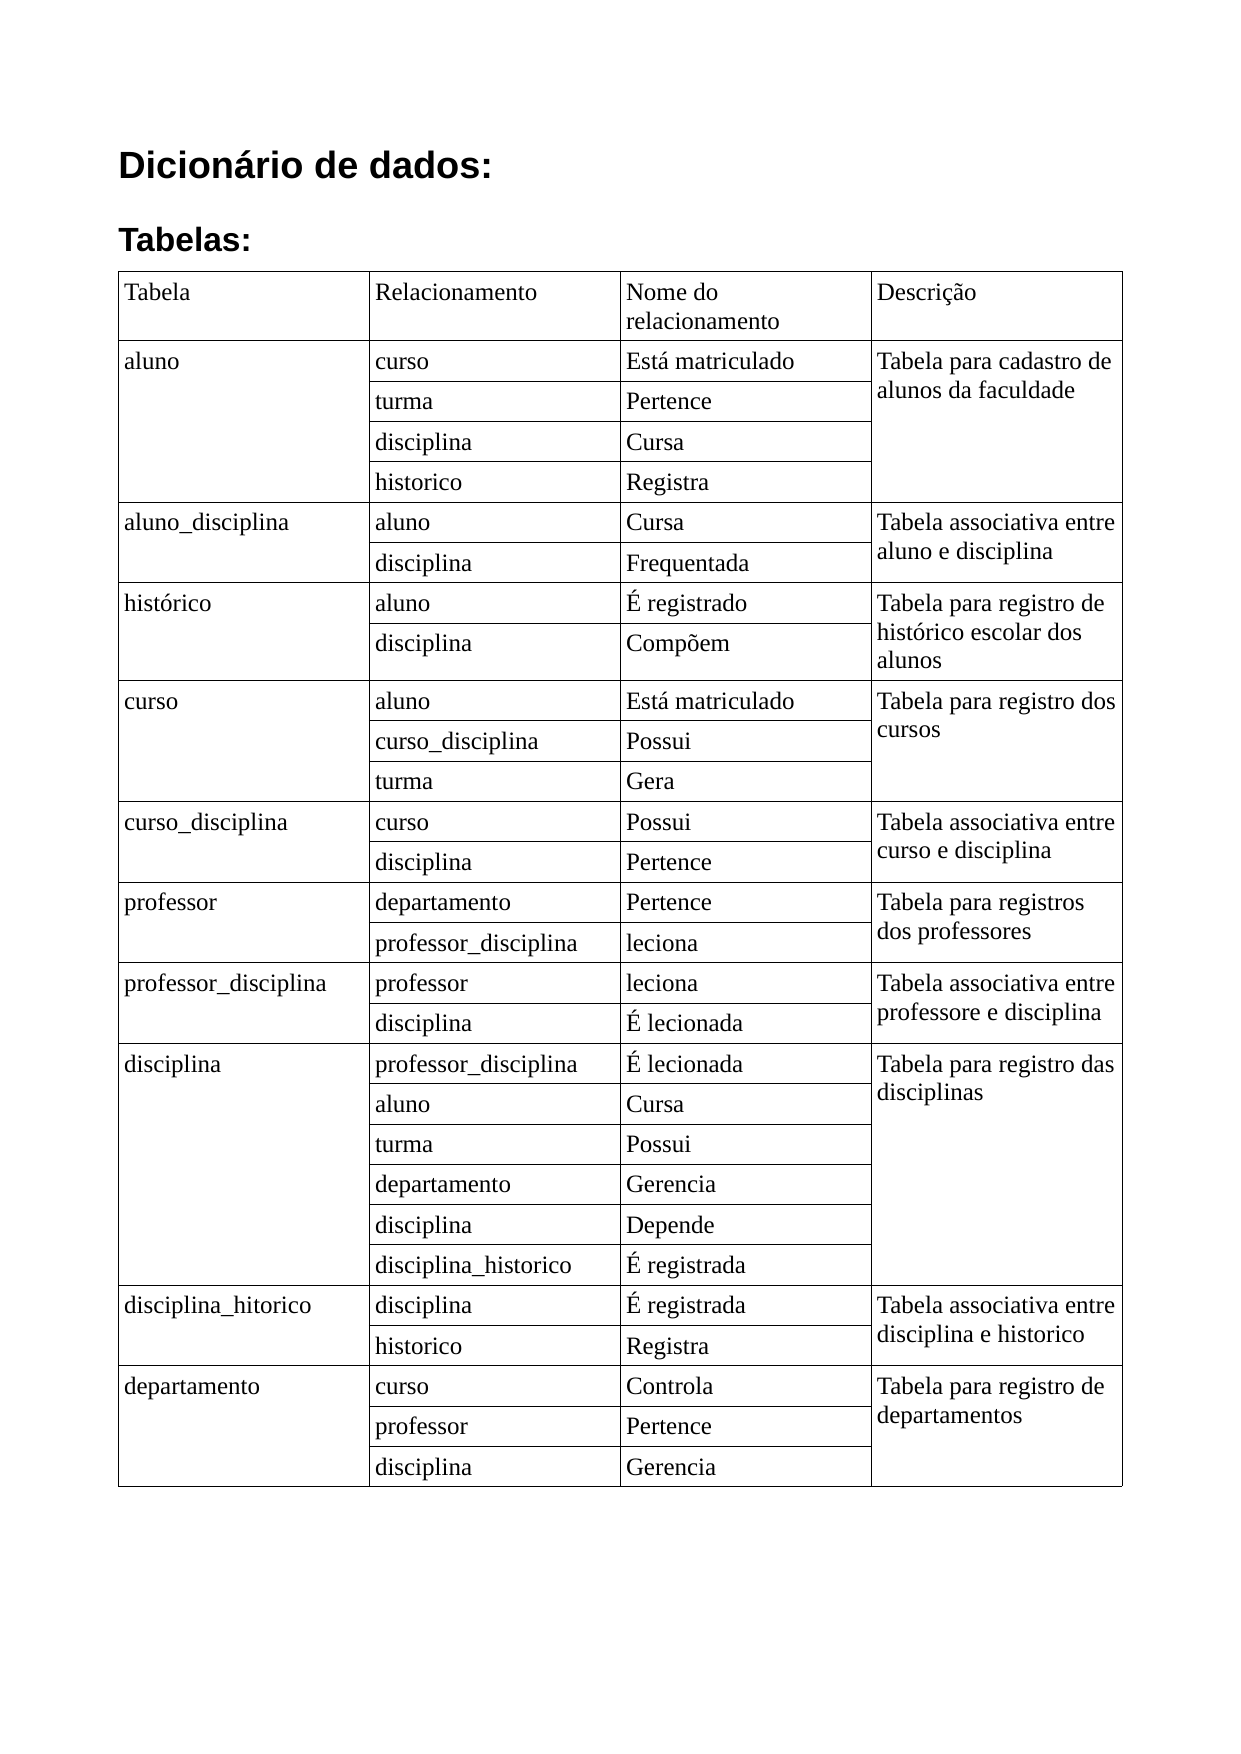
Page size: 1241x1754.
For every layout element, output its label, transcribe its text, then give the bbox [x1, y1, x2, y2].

table_cell turma [370, 762, 620, 801]
table_cell turma [370, 1125, 620, 1164]
table_cell disciplina [370, 422, 620, 461]
table_cell curso [370, 802, 620, 841]
table_cell Compõem [621, 624, 871, 680]
table_cell Tabela associativa entre professore e disciplina [872, 963, 1122, 1043]
table_cell disciplina [370, 1205, 620, 1244]
table_cell Tabela associativa entre disciplina e historico [872, 1286, 1122, 1365]
table_cell disciplina_historico [370, 1245, 620, 1285]
table_cell Gera [621, 762, 871, 801]
table_cell disciplina [370, 543, 620, 582]
table_cell curso [370, 341, 620, 381]
table_cell Tabela para cadastro de alunos da faculdade [872, 341, 1122, 502]
table_cell Possui [621, 802, 871, 841]
table_cell disciplina [370, 1447, 620, 1486]
table_cell professor [370, 1407, 620, 1446]
table_cell historico [370, 1326, 620, 1365]
table_cell histórico [119, 583, 369, 680]
table_cell É registrada [621, 1286, 871, 1325]
table_cell Está matriculado [621, 341, 871, 381]
table_cell aluno [370, 503, 620, 542]
table_cell professor_disciplina [370, 1044, 620, 1083]
table_cell Cursa [621, 503, 871, 542]
table_header Tabela [119, 272, 369, 340]
table_cell Tabela para registro de histórico escolar dos alunos [872, 583, 1122, 680]
table_cell Tabela associativa entre curso e disciplina [872, 802, 1122, 882]
table_cell departamento [370, 883, 620, 922]
subtitle Tabelas: [118, 220, 1122, 259]
table_cell É registrada [621, 1245, 871, 1285]
table_cell curso_disciplina [119, 802, 369, 882]
table_cell aluno [370, 583, 620, 622]
table_cell curso_disciplina [370, 721, 620, 761]
table_cell disciplina [370, 842, 620, 882]
table_cell disciplina [119, 1044, 369, 1285]
table_cell professor_disciplina [119, 963, 369, 1043]
table_cell É lecionada [621, 1044, 871, 1083]
table_cell Pertence [621, 382, 871, 421]
table_cell aluno_disciplina [119, 503, 369, 582]
table_cell Está matriculado [621, 681, 871, 720]
table_cell leciona [621, 963, 871, 1002]
table_header Nome do relacionamento [621, 272, 871, 340]
table_cell Pertence [621, 883, 871, 922]
table_cell Cursa [621, 422, 871, 461]
table_cell Tabela para registros dos professores [872, 883, 1122, 962]
table_cell Gerencia [621, 1165, 871, 1204]
table_cell disciplina [370, 624, 620, 680]
table_cell Pertence [621, 842, 871, 882]
table_cell Depende [621, 1205, 871, 1244]
table_cell Possui [621, 1125, 871, 1164]
table_cell É registrado [621, 583, 871, 622]
table_cell curso [370, 1366, 620, 1406]
table_header Descrição [872, 272, 1122, 340]
table_cell Possui [621, 721, 871, 761]
table_cell Tabela associativa entre aluno e disciplina [872, 503, 1122, 582]
table_cell Gerencia [621, 1447, 871, 1486]
table_cell disciplina [370, 1286, 620, 1325]
table_cell Tabela para registro dos cursos [872, 681, 1122, 801]
table_cell Frequentada [621, 543, 871, 582]
table_cell historico [370, 462, 620, 502]
table_cell Registra [621, 462, 871, 502]
table_cell Controla [621, 1366, 871, 1406]
table_cell departamento [119, 1366, 369, 1486]
table_cell turma [370, 382, 620, 421]
table_cell aluno [119, 341, 369, 502]
table_cell aluno [370, 1084, 620, 1123]
table_cell professor_disciplina [370, 923, 620, 962]
table_cell Tabela para registro de departamentos [872, 1366, 1122, 1486]
table_cell leciona [621, 923, 871, 962]
table_cell disciplina [370, 1004, 620, 1043]
table_cell Pertence [621, 1407, 871, 1446]
table_cell disciplina_hitorico [119, 1286, 369, 1365]
table_cell aluno [370, 681, 620, 720]
table_cell Registra [621, 1326, 871, 1365]
subtitle Dicionário de dados: [118, 143, 1122, 187]
table_cell departamento [370, 1165, 620, 1204]
table_header Relacionamento [370, 272, 620, 340]
table_cell curso [119, 681, 369, 801]
table_cell Tabela para registro das disciplinas [872, 1044, 1122, 1285]
table_cell É lecionada [621, 1004, 871, 1043]
table_cell professor [119, 883, 369, 962]
table_cell professor [370, 963, 620, 1002]
table_cell Cursa [621, 1084, 871, 1123]
